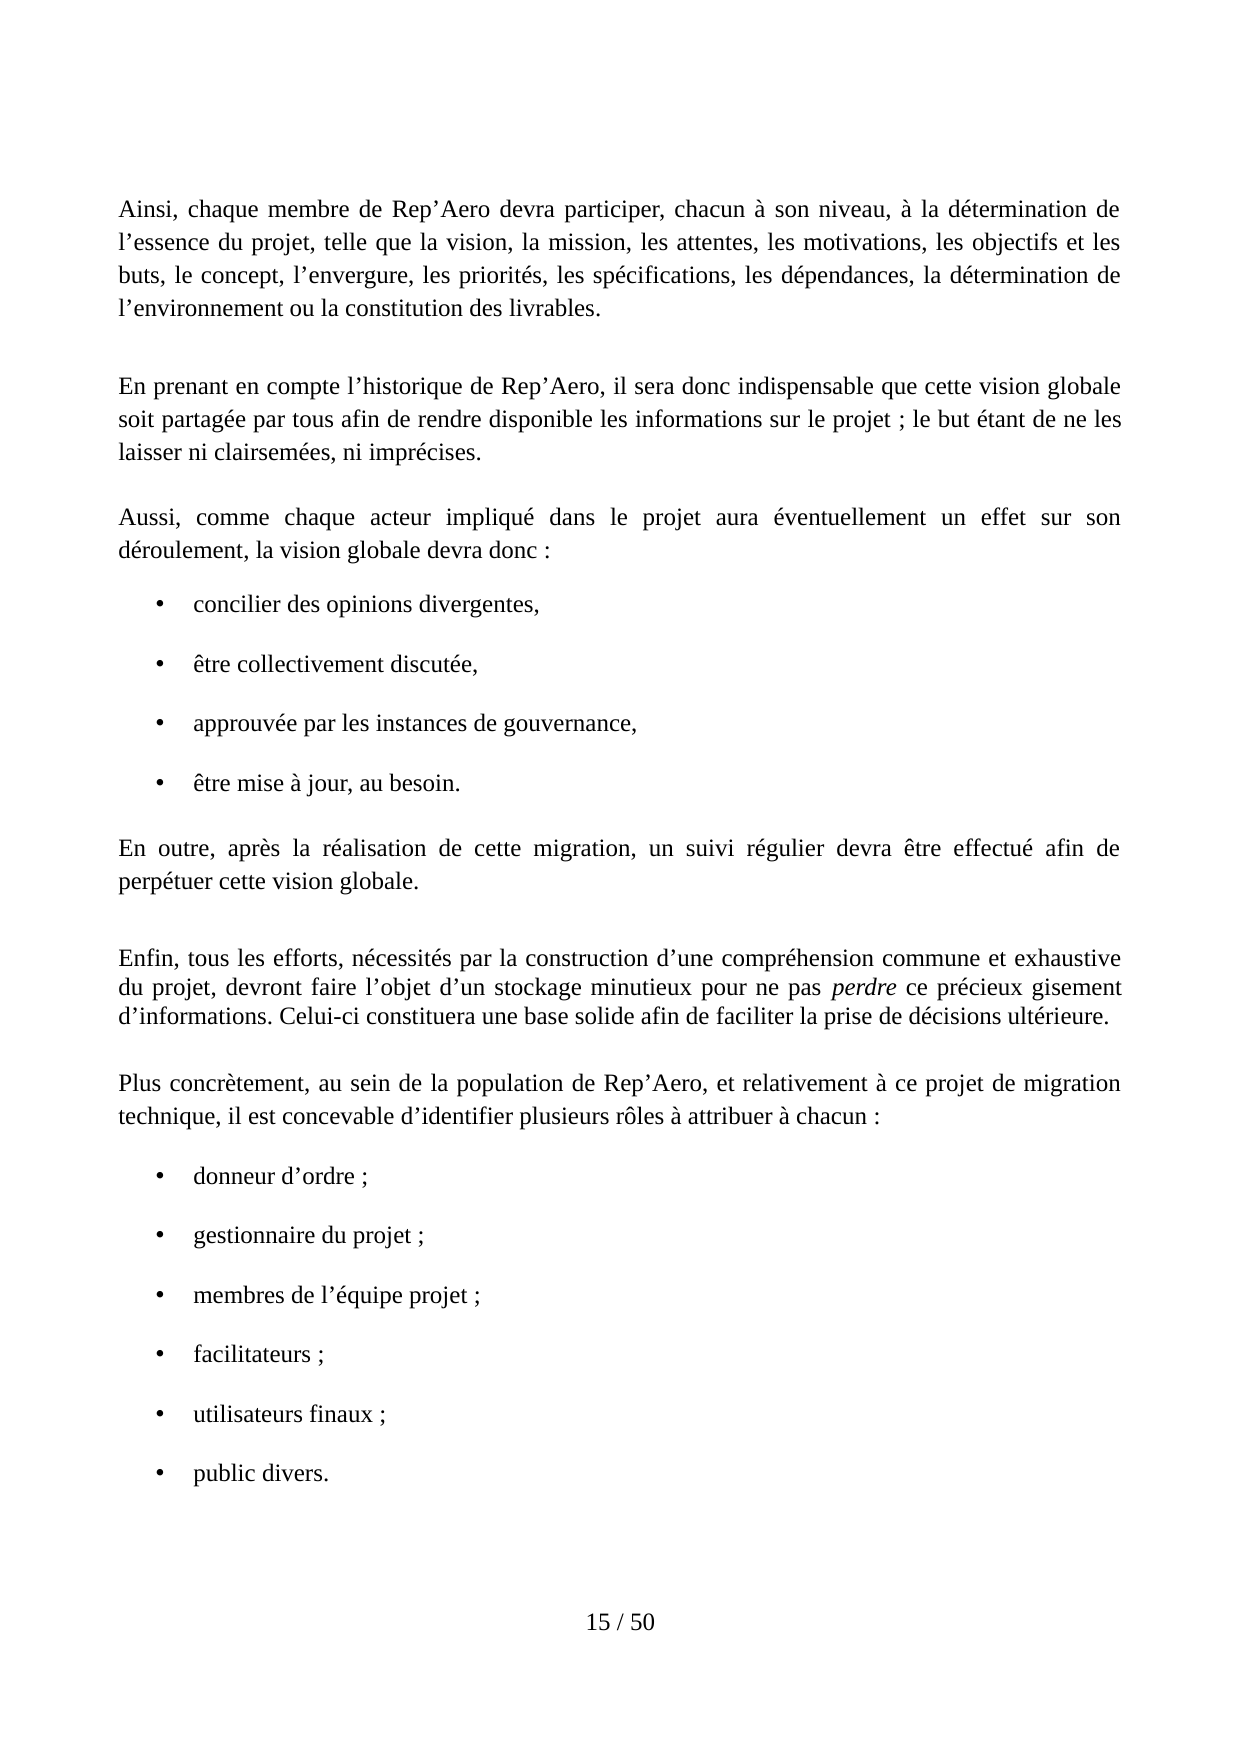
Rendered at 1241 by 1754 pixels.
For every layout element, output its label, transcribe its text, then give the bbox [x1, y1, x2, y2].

list concilier des opinions divergentes, [156, 589, 1122, 618]
list gestionnaire du projet ; [156, 1220, 1122, 1249]
list être mise à jour, au besoin. [156, 768, 1122, 796]
list facilitateurs ; [156, 1339, 1122, 1368]
list membres de l’équipe projet ; [156, 1280, 1122, 1308]
list donneur d’ordre ; [156, 1161, 1122, 1189]
list public divers. [156, 1458, 1122, 1487]
text En outre, après la réalisation de cette migration, un suivi régulier devra être effectué afin de perpétuer cette vision globale. [118, 833, 1122, 895]
list utilisateurs finaux ; [156, 1399, 1122, 1427]
text Enfin, tous les efforts, nécessités par la construction d’une compréhension commune et exhaustive du projet, devront faire l’objet d’un stockage minutieux pour ne pas perdre ce précieux gisement d’informations. Celui-ci constituera une base solide afin de faciliter la prise de décisions ultérieure. [118, 943, 1122, 1030]
text Aussi, comme chaque acteur impliqué dans le projet aura éventuellement un effet sur son déroulement, la vision globale devra donc : [118, 502, 1122, 564]
list approuvée par les instances de gouvernance, [156, 708, 1122, 737]
text Plus concrètement, au sein de la population de Rep’Aero, et relativement à ce projet de migration technique, il est concevable d’identifier plusieurs rôles à attribuer à chacun : [118, 1068, 1122, 1130]
text Ainsi, chaque membre de Rep’Aero devra participer, chacun à son niveau, à la détermination de l’essence du projet, telle que la vision, la mission, les attentes, les motivations, les objectifs et les buts, le concept, l’envergure, les priorités, les spécifications, les dépendances, la détermination de l’environnement ou la constitution des livrables. [118, 194, 1122, 322]
text En prenant en compte l’historique de Rep’Aero, il sera donc indispensable que cette vision globale soit partagée par tous afin de rendre disponible les informations sur le projet ; le but étant de ne les laisser ni clairsemées, ni imprécises. [118, 371, 1122, 466]
list être collectivement discutée, [156, 649, 1122, 677]
